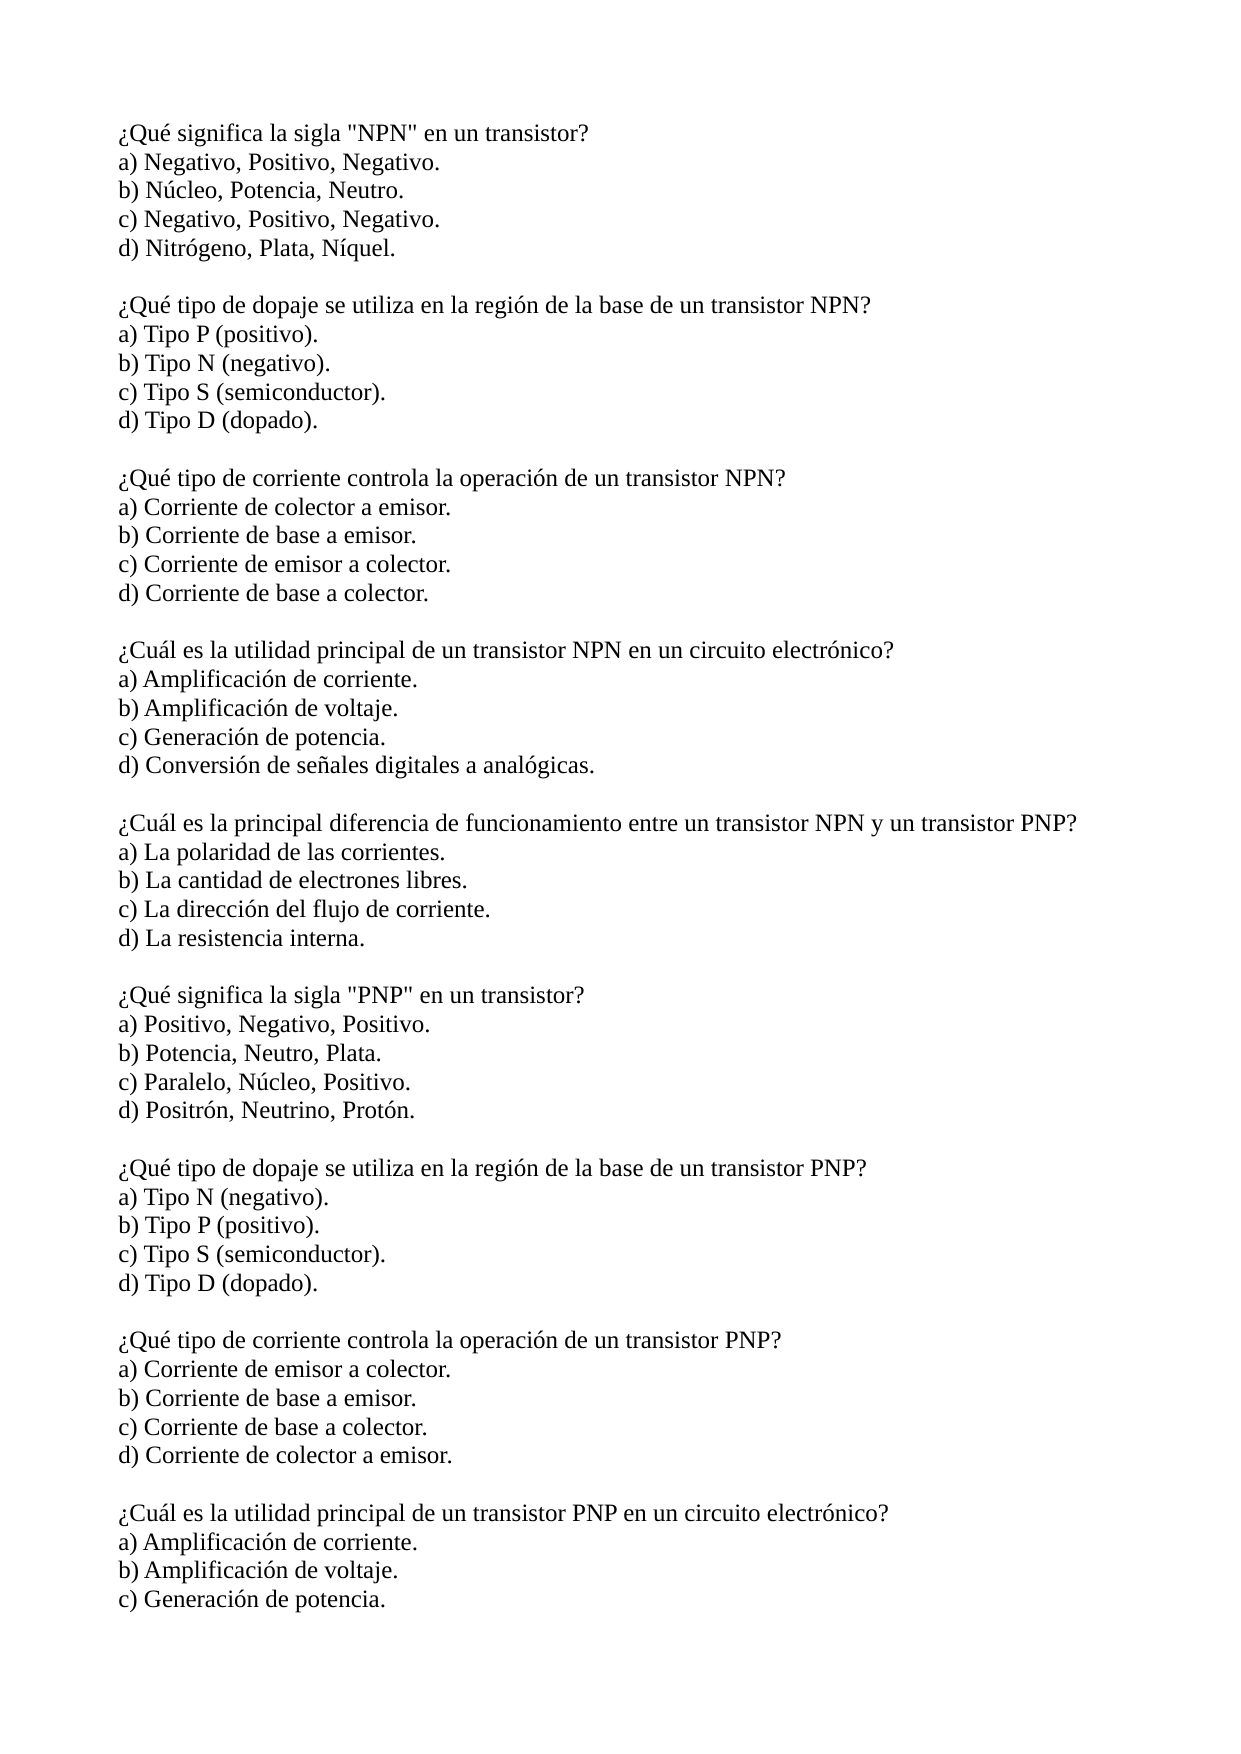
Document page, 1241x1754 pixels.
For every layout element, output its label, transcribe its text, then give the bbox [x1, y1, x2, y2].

text c) Generación de potencia. [118, 722, 1122, 751]
text c) Negativo, Positivo, Negativo. [118, 204, 1122, 233]
text b) Potencia, Neutro, Plata. [118, 1038, 1122, 1067]
text a) Tipo N (negativo). [118, 1182, 1122, 1211]
text ¿Qué tipo de dopaje se utiliza en la región de la base de un transistor PNP? [118, 1153, 1122, 1182]
text d) Tipo D (dopado). [118, 406, 1122, 434]
text b) Amplificación de voltaje. [118, 1556, 1122, 1584]
text c) La dirección del flujo de corriente. [118, 894, 1122, 923]
text a) La polaridad de las corrientes. [118, 837, 1122, 866]
text d) Nitrógeno, Plata, Níquel. [118, 233, 1122, 262]
text b) La cantidad de electrones libres. [118, 866, 1122, 894]
text d) La resistencia interna. [118, 923, 1122, 952]
text ¿Cuál es la utilidad principal de un transistor PNP en un circuito electrónico? [118, 1498, 1122, 1527]
text c) Tipo S (semiconductor). [118, 1239, 1122, 1268]
text a) Tipo P (positivo). [118, 319, 1122, 348]
text d) Conversión de señales digitales a analógicas. [118, 751, 1122, 779]
text ¿Cuál es la principal diferencia de funcionamiento entre un transistor NPN y un transistor PNP? [118, 808, 1122, 837]
text c) Paralelo, Núcleo, Positivo. [118, 1067, 1122, 1096]
text d) Tipo D (dopado). [118, 1268, 1122, 1297]
text ¿Qué tipo de dopaje se utiliza en la región de la base de un transistor NPN? [118, 291, 1122, 319]
text c) Corriente de base a colector. [118, 1412, 1122, 1441]
text b) Tipo P (positivo). [118, 1211, 1122, 1239]
text ¿Cuál es la utilidad principal de un transistor NPN en un circuito electrónico? [118, 636, 1122, 664]
text b) Corriente de base a emisor. [118, 521, 1122, 549]
text ¿Qué significa la sigla "PNP" en un transistor? [118, 981, 1122, 1009]
text ¿Qué tipo de corriente controla la operación de un transistor NPN? [118, 463, 1122, 492]
text a) Corriente de emisor a colector. [118, 1354, 1122, 1383]
text ¿Qué tipo de corriente controla la operación de un transistor PNP? [118, 1326, 1122, 1354]
text d) Corriente de colector a emisor. [118, 1441, 1122, 1469]
text c) Tipo S (semiconductor). [118, 377, 1122, 406]
text b) Amplificación de voltaje. [118, 693, 1122, 722]
text a) Amplificación de corriente. [118, 1527, 1122, 1556]
text c) Generación de potencia. [118, 1584, 1122, 1613]
text a) Negativo, Positivo, Negativo. [118, 147, 1122, 176]
text d) Corriente de base a colector. [118, 578, 1122, 607]
text b) Corriente de base a emisor. [118, 1383, 1122, 1412]
text b) Núcleo, Potencia, Neutro. [118, 176, 1122, 204]
text a) Corriente de colector a emisor. [118, 492, 1122, 521]
text d) Positrón, Neutrino, Protón. [118, 1096, 1122, 1124]
text a) Amplificación de corriente. [118, 664, 1122, 693]
text a) Positivo, Negativo, Positivo. [118, 1009, 1122, 1038]
text c) Corriente de emisor a colector. [118, 549, 1122, 578]
text b) Tipo N (negativo). [118, 348, 1122, 377]
text ¿Qué significa la sigla "NPN" en un transistor? [118, 118, 1122, 147]
